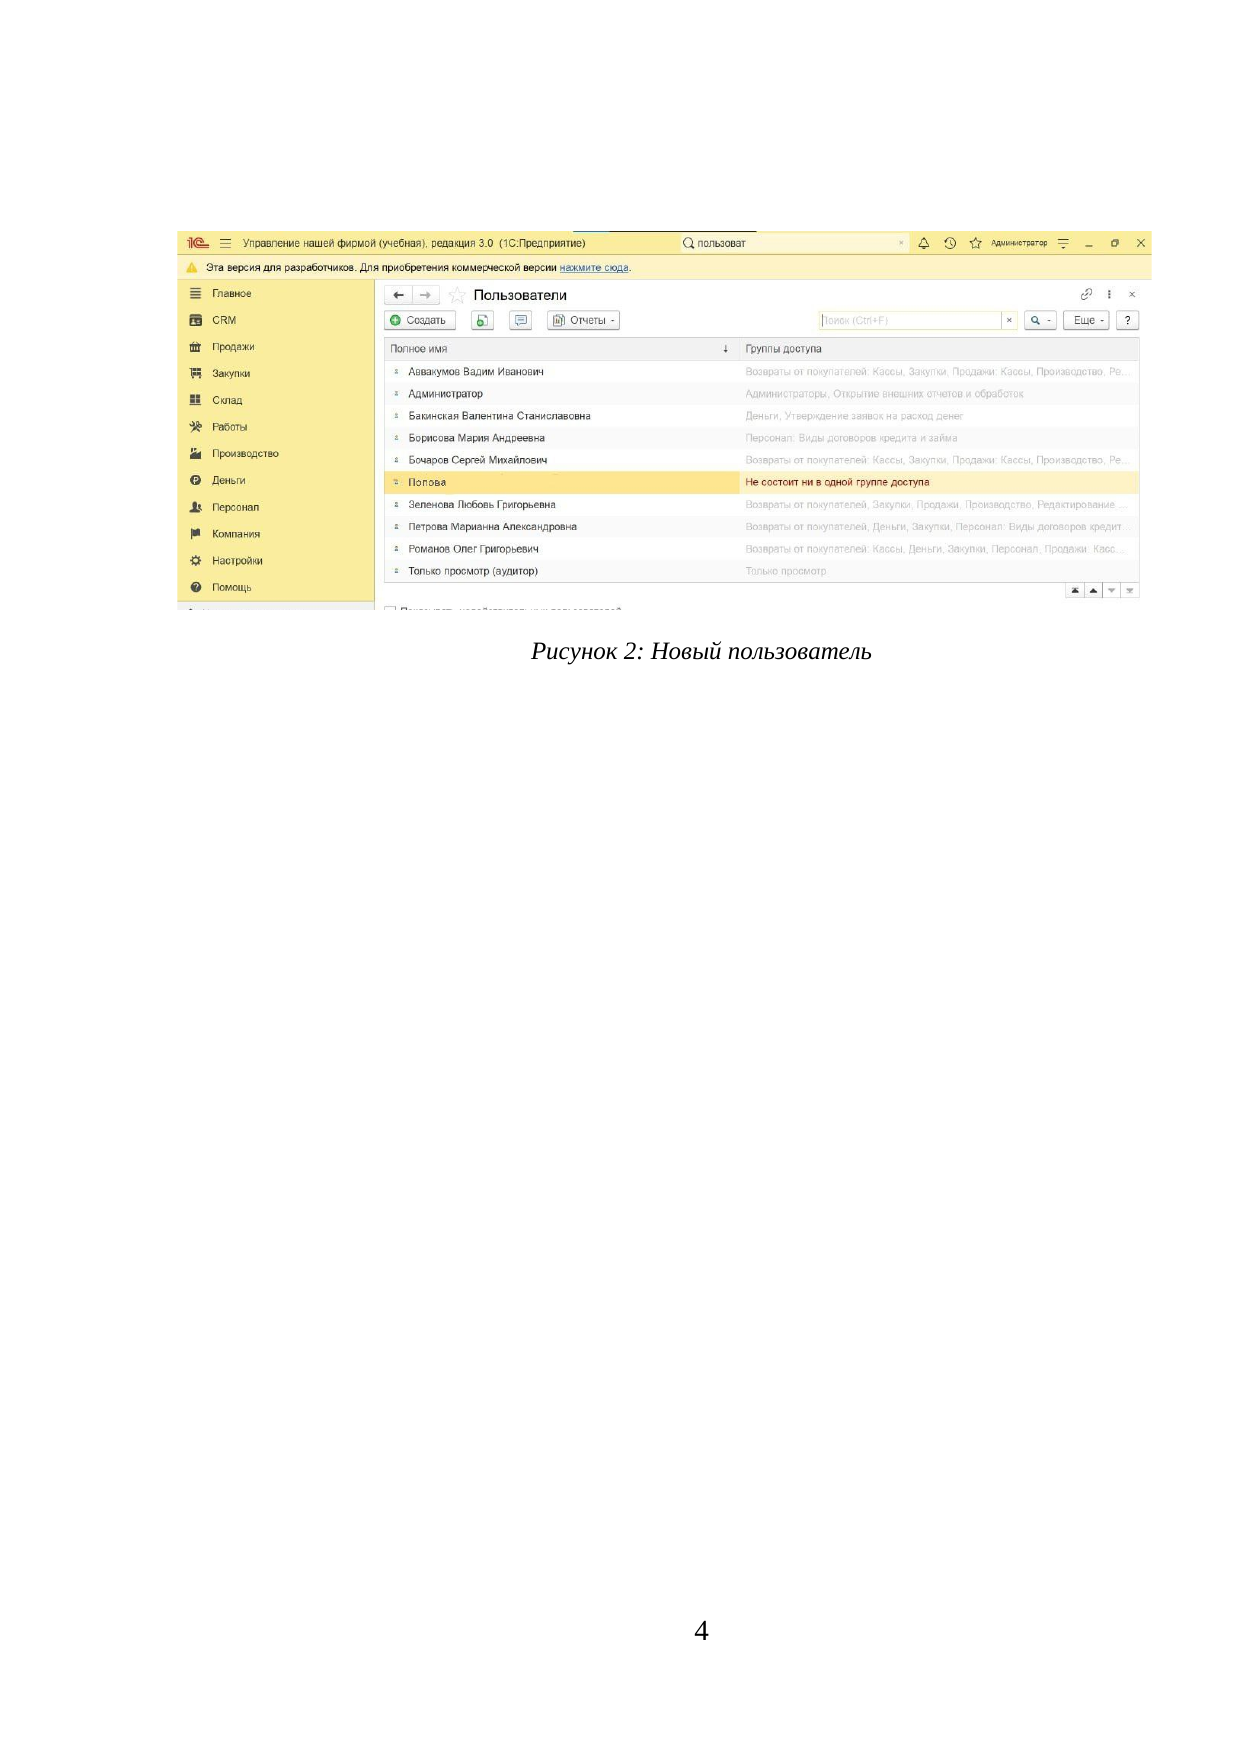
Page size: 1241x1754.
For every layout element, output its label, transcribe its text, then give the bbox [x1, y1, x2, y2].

picture [177, 231, 1152, 610]
text Рисунок 2: Новый пользователь [177, 610, 1152, 665]
